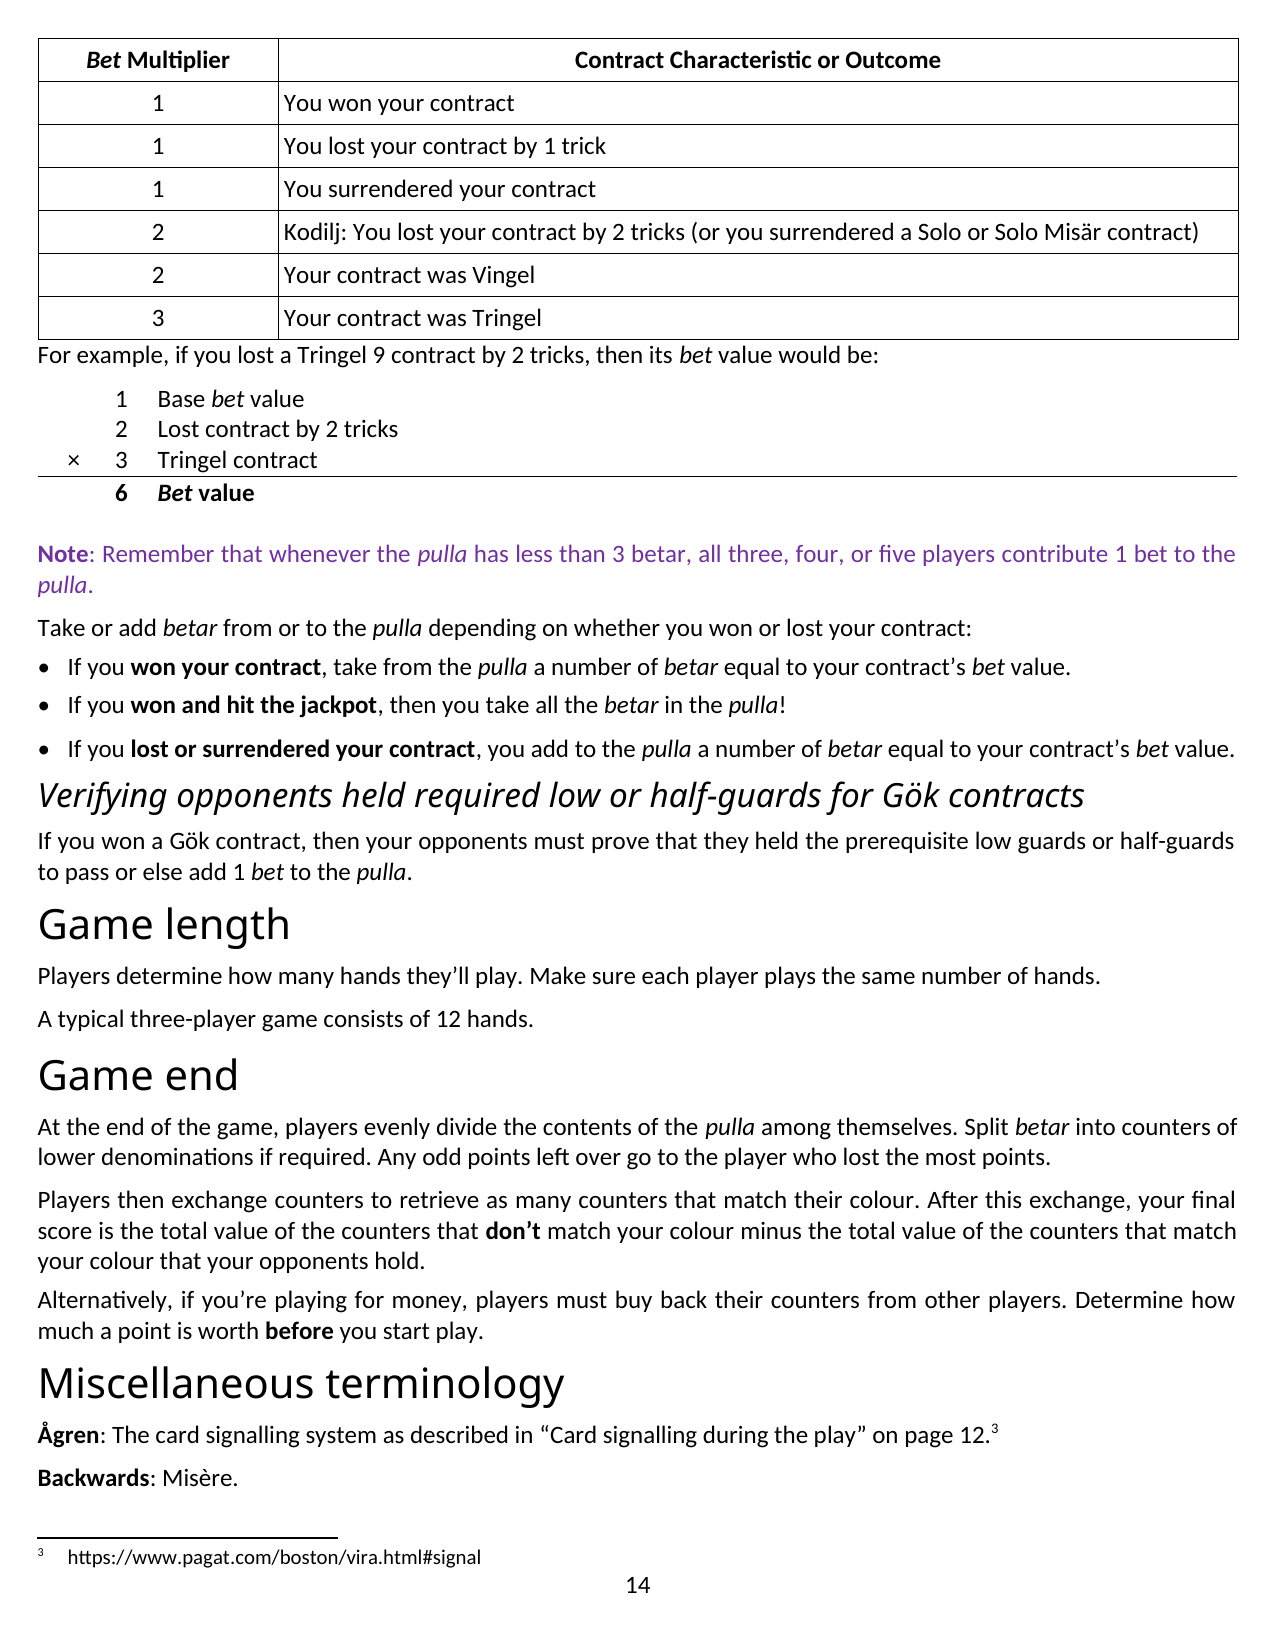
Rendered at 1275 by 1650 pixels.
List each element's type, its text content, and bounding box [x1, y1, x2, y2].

subtitle Miscellaneous terminology [37, 1354, 1237, 1411]
subtitle Game end [37, 1046, 1237, 1103]
subtitle Verifying opponents held required low or half-guards for Gök contracts [37, 772, 1237, 817]
table_cell 1 [39, 125, 278, 167]
text Take or add betar from or to the pulla depending on whether you won or lost your contract: [37, 612, 1237, 642]
subtitle Game length [37, 895, 1237, 951]
text 2 Lost contract by 2 tricks [37, 413, 1237, 444]
text 1 Base bet value [37, 383, 1237, 413]
table_cell Your contract was Tringel [279, 297, 1238, 339]
text Backwards: Misère. [37, 1462, 1237, 1492]
text https://www.pagat.com/boston/vira.html#signal [37, 1544, 1237, 1569]
table_cell You lost your contract by 1 trick [279, 125, 1238, 167]
text At the end of the game, players evenly divide the contents of the pulla among themselves. Split betar into counters of lower denominations if required. Any odd points left over go to the player who lost the most points. [37, 1111, 1237, 1172]
list If you lost or surrendered your contract, you add to the pulla a number of betar equal to your contract’s bet value. [37, 733, 1237, 763]
table_cell Your contract was Vingel [279, 254, 1238, 296]
text Players determine how many hands they’ll play. Make sure each player plays the same number of hands. [37, 960, 1237, 990]
list If you won and hit the jackpot, then you take all the betar in the pulla! [37, 690, 1237, 720]
table_cell 2 [39, 254, 278, 296]
text Note: Remember that whenever the pulla has less than 3 betar, all three, four, or five players contribute 1 bet to the pulla. [37, 538, 1237, 599]
table_cell 1 [39, 168, 278, 209]
table_cell 3 [39, 297, 278, 339]
text If you won a Gök contract, then your opponents must prove that they held the prerequisite low guards or half-guards to pass or else add 1 bet to the pulla. [37, 825, 1237, 886]
table_cell You won your contract [279, 82, 1238, 123]
table_cell You surrendered your contract [279, 168, 1238, 209]
text × 3 Tringel contract [37, 444, 1237, 477]
table_header Contract Characteristic or Outcome [279, 39, 1238, 81]
table_header Bet Multiplier [39, 39, 278, 81]
text A typical three-player game consists of 12 hands. [37, 1003, 1237, 1033]
table_cell 1 [39, 82, 278, 123]
text Players then exchange counters to retrieve as many counters that match their colour. After this exchange, your final score is the total value of the counters that don’t match your colour minus the total value of the counters that match your colour that your opponents hold. [37, 1184, 1237, 1276]
table_cell 2 [39, 211, 278, 253]
text Ågren: The card signalling system as described in “Card signalling during the play” on page 12. [37, 1419, 1237, 1449]
text Alternatively, if you’re playing for money, players must buy back their counters from other players. Determine how much a point is worth before you start play. [37, 1284, 1237, 1345]
list If you won your contract, take from the pulla a number of betar equal to your contract’s bet value. [37, 651, 1237, 681]
text 6 Bet value [37, 477, 1237, 508]
text For example, if you lost a Tringel 9 contract by 2 tricks, then its bet value would be: [37, 340, 1237, 370]
table_cell Kodilj: You lost your contract by 2 tricks (or you surrendered a Solo or Solo Misär contract) [279, 211, 1238, 253]
